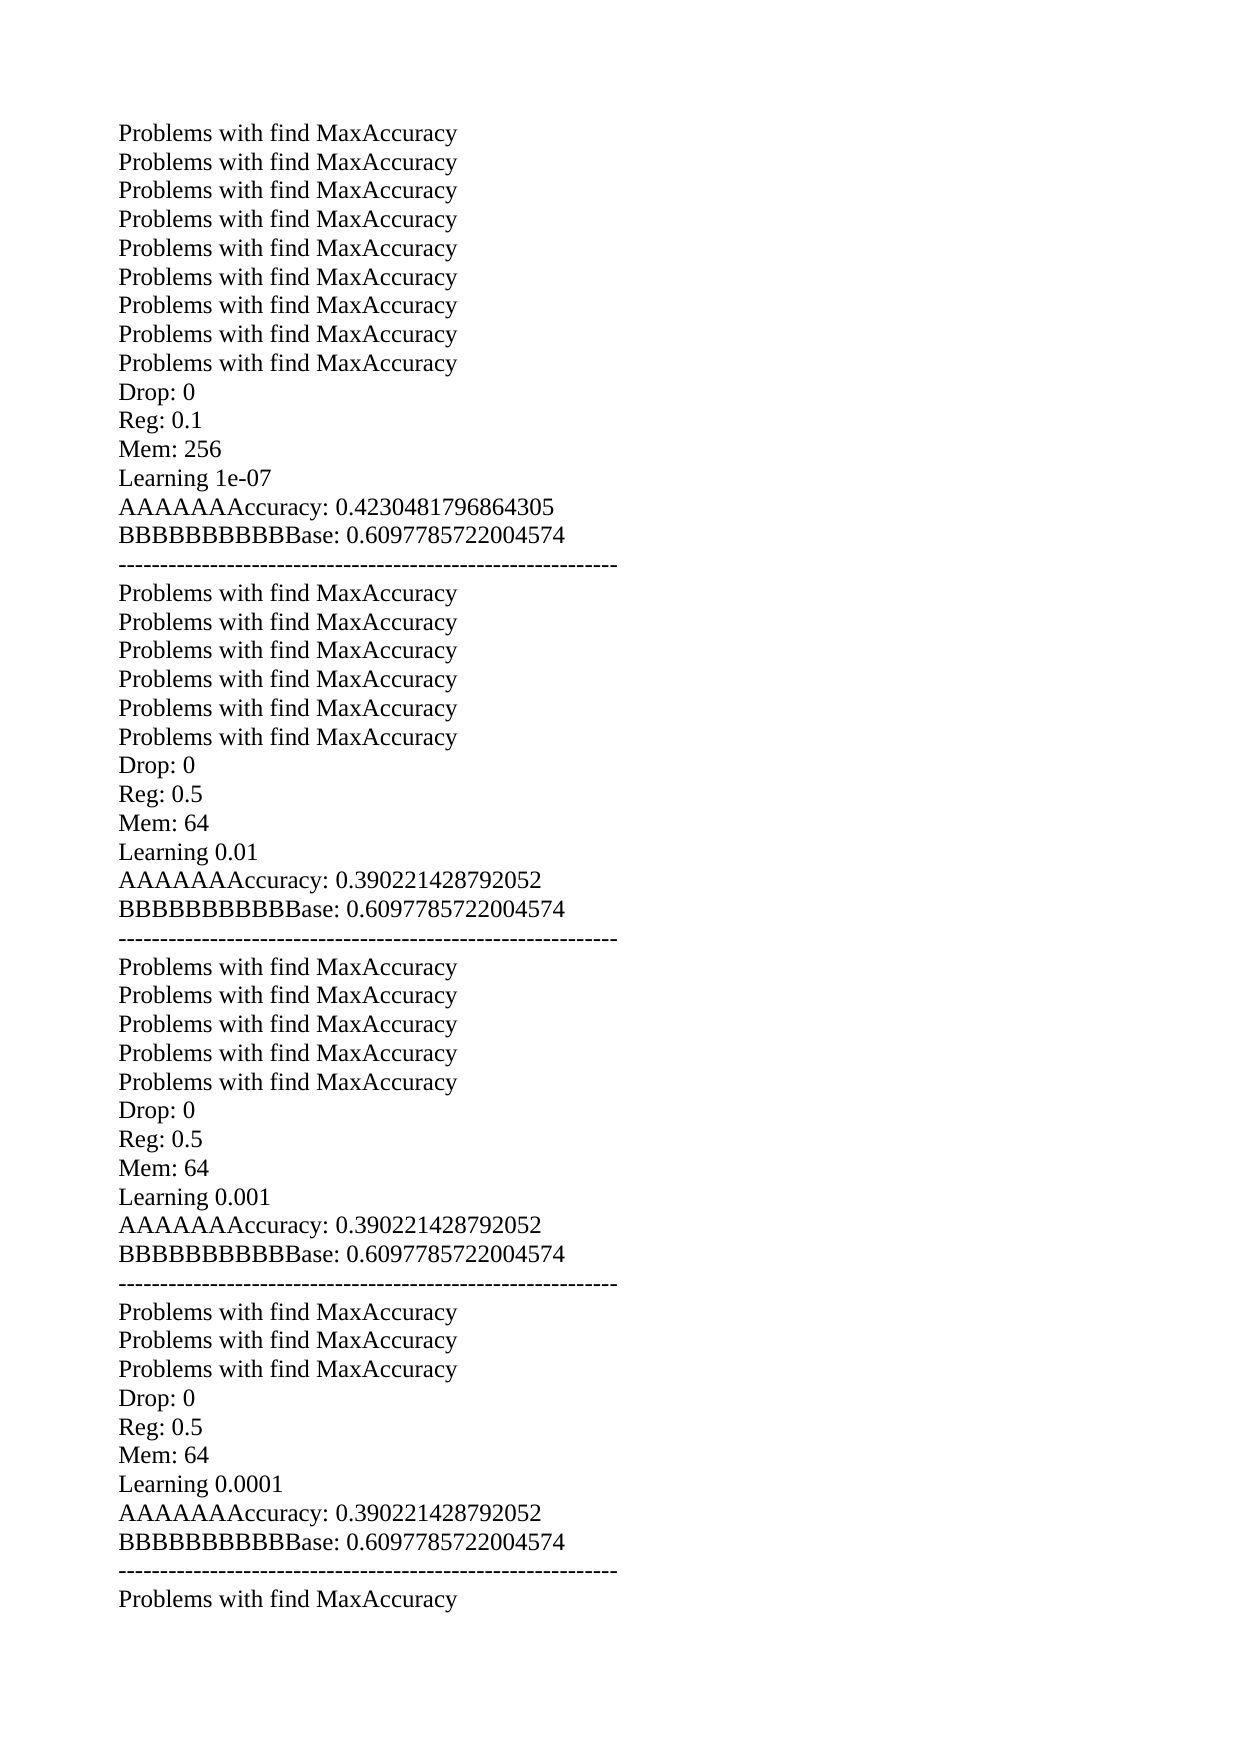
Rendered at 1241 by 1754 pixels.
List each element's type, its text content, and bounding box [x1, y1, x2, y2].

text Problems with find MaxAccuracy [118, 262, 1122, 291]
text Problems with find MaxAccuracy [118, 147, 1122, 176]
text Drop: 0 [118, 377, 1122, 406]
text Problems with find MaxAccuracy [118, 578, 1122, 607]
text Problems with find MaxAccuracy [118, 1038, 1122, 1067]
text Drop: 0 [118, 1096, 1122, 1124]
text AAAAAAAccuracy: 0.390221428792052 [118, 866, 1122, 894]
text AAAAAAAccuracy: 0.4230481796864305 [118, 492, 1122, 521]
text Learning 0.001 [118, 1182, 1122, 1211]
text Reg: 0.5 [118, 1412, 1122, 1441]
text Mem: 64 [118, 808, 1122, 837]
text Problems with find MaxAccuracy [118, 664, 1122, 693]
text BBBBBBBBBBBase: 0.6097785722004574 [118, 894, 1122, 923]
text Problems with find MaxAccuracy [118, 1584, 1122, 1613]
text Reg: 0.5 [118, 779, 1122, 808]
text Learning 1e-07 [118, 463, 1122, 492]
text Drop: 0 [118, 751, 1122, 779]
text Problems with find MaxAccuracy [118, 1297, 1122, 1326]
text Problems with find MaxAccuracy [118, 722, 1122, 751]
text ------------------------------------------------------------ [118, 549, 1122, 578]
text Problems with find MaxAccuracy [118, 636, 1122, 664]
text Drop: 0 [118, 1383, 1122, 1412]
text Problems with find MaxAccuracy [118, 176, 1122, 204]
text Problems with find MaxAccuracy [118, 319, 1122, 348]
text ------------------------------------------------------------ [118, 1556, 1122, 1584]
text BBBBBBBBBBBase: 0.6097785722004574 [118, 521, 1122, 549]
text Reg: 0.1 [118, 406, 1122, 434]
text AAAAAAAccuracy: 0.390221428792052 [118, 1498, 1122, 1527]
text Mem: 64 [118, 1153, 1122, 1182]
text Learning 0.01 [118, 837, 1122, 866]
text Problems with find MaxAccuracy [118, 204, 1122, 233]
text AAAAAAAccuracy: 0.390221428792052 [118, 1211, 1122, 1239]
text Problems with find MaxAccuracy [118, 981, 1122, 1009]
text Problems with find MaxAccuracy [118, 1354, 1122, 1383]
text Problems with find MaxAccuracy [118, 291, 1122, 319]
text BBBBBBBBBBBase: 0.6097785722004574 [118, 1239, 1122, 1268]
text ------------------------------------------------------------ [118, 923, 1122, 952]
text Reg: 0.5 [118, 1124, 1122, 1153]
text ------------------------------------------------------------ [118, 1268, 1122, 1297]
text Mem: 256 [118, 434, 1122, 463]
text Problems with find MaxAccuracy [118, 233, 1122, 262]
text BBBBBBBBBBBase: 0.6097785722004574 [118, 1527, 1122, 1556]
text Problems with find MaxAccuracy [118, 1067, 1122, 1096]
text Problems with find MaxAccuracy [118, 1009, 1122, 1038]
text Problems with find MaxAccuracy [118, 952, 1122, 981]
text Problems with find MaxAccuracy [118, 118, 1122, 147]
text Problems with find MaxAccuracy [118, 693, 1122, 722]
text Problems with find MaxAccuracy [118, 1326, 1122, 1354]
text Problems with find MaxAccuracy [118, 348, 1122, 377]
text Learning 0.0001 [118, 1469, 1122, 1498]
text Mem: 64 [118, 1441, 1122, 1469]
text Problems with find MaxAccuracy [118, 607, 1122, 636]
